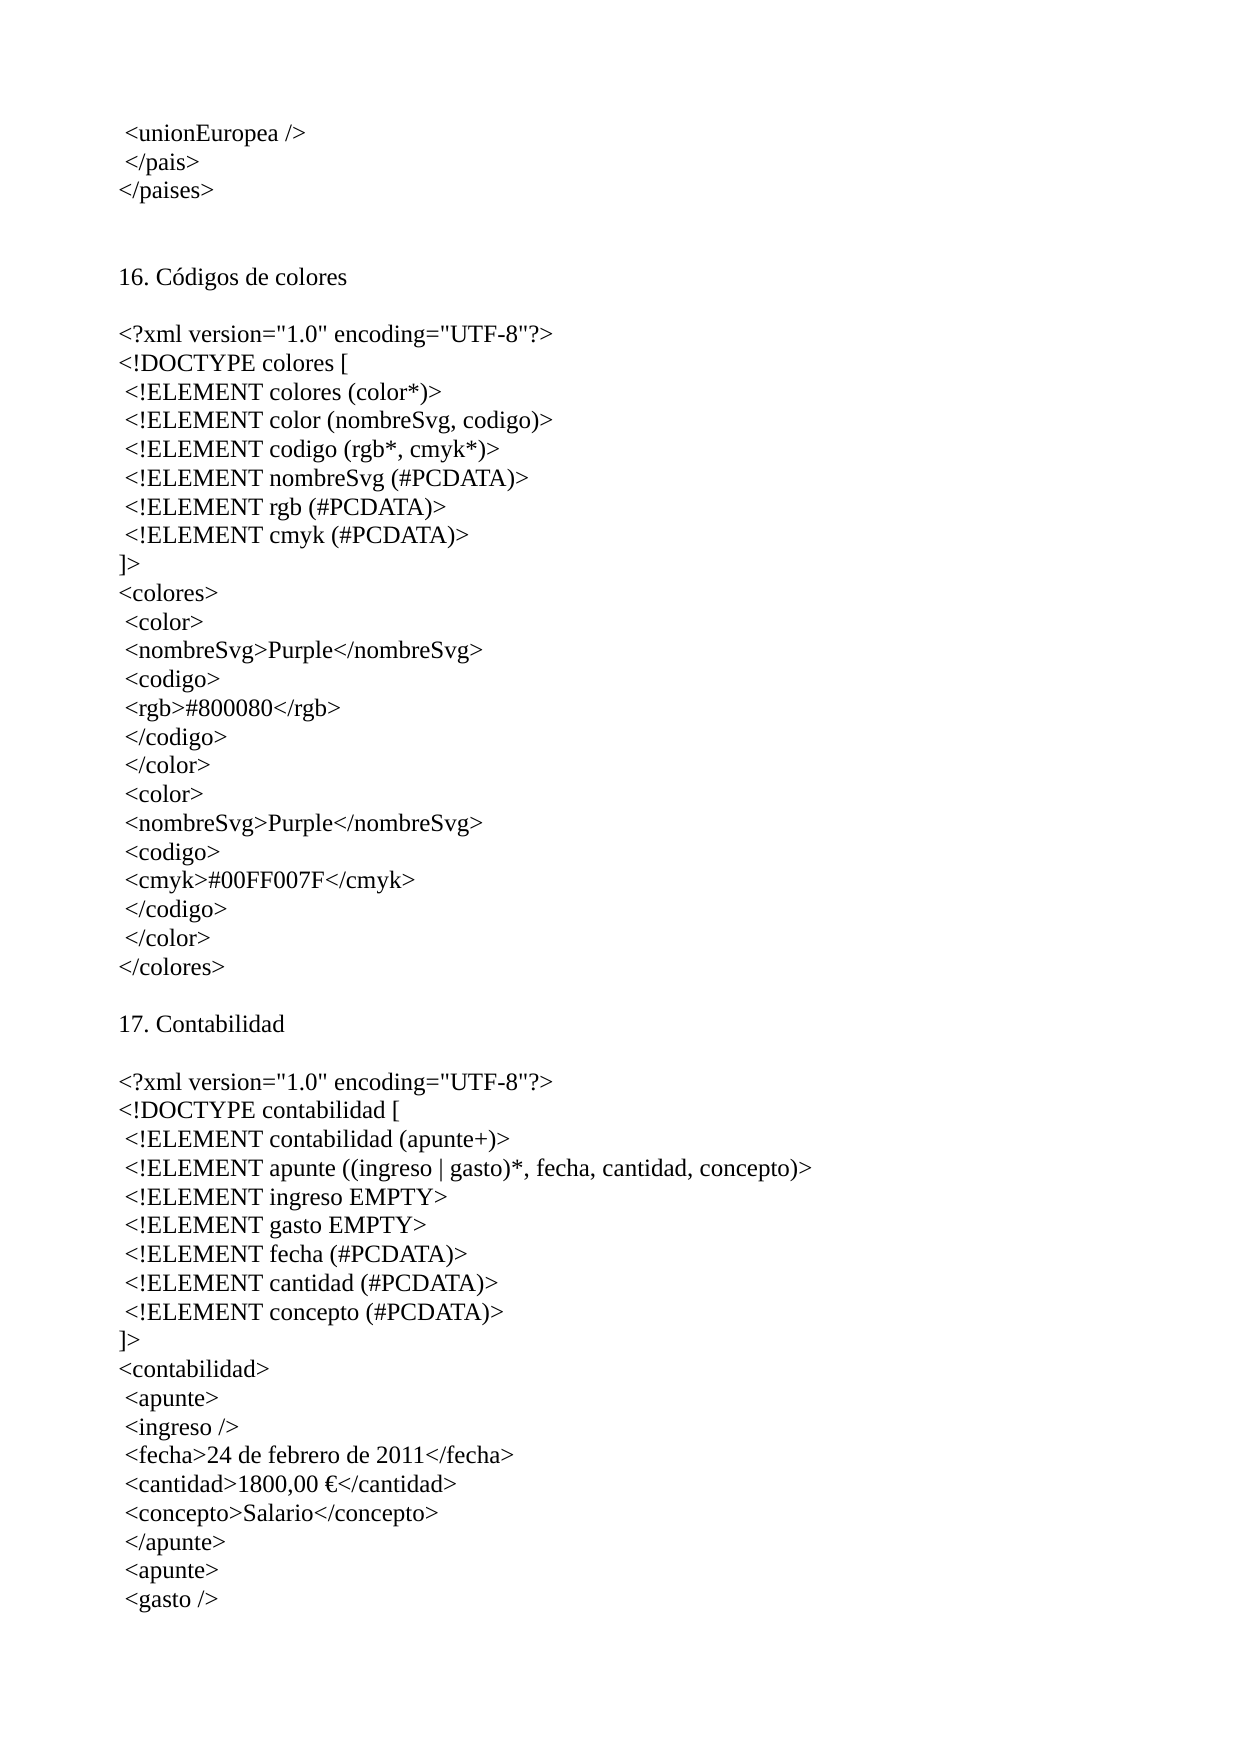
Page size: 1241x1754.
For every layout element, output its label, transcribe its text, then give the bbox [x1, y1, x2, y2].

text <!DOCTYPE contabilidad [ [118, 1096, 1122, 1124]
text <cmyk>#00FF007F</cmyk> [118, 866, 1122, 894]
text </colores> [118, 952, 1122, 981]
text ]> [118, 1326, 1122, 1354]
text <concepto>Salario</concepto> [118, 1498, 1122, 1527]
text <!ELEMENT fecha (#PCDATA)> [118, 1239, 1122, 1268]
text </codigo> [118, 722, 1122, 751]
text <nombreSvg>Purple</nombreSvg> [118, 636, 1122, 664]
text <codigo> [118, 664, 1122, 693]
text <!ELEMENT colores (color*)> [118, 377, 1122, 406]
text </color> [118, 751, 1122, 779]
text <fecha>24 de febrero de 2011</fecha> [118, 1441, 1122, 1469]
text </codigo> [118, 894, 1122, 923]
text <contabilidad> [118, 1354, 1122, 1383]
text </apunte> [118, 1527, 1122, 1556]
text <!ELEMENT gasto EMPTY> [118, 1211, 1122, 1239]
text <gasto /> [118, 1584, 1122, 1613]
text <apunte> [118, 1556, 1122, 1584]
text ]> [118, 549, 1122, 578]
text </pais> [118, 147, 1122, 176]
text <apunte> [118, 1383, 1122, 1412]
text <colores> [118, 578, 1122, 607]
text <color> [118, 779, 1122, 808]
text <!ELEMENT apunte ((ingreso | gasto)*, fecha, cantidad, concepto)> [118, 1153, 1122, 1182]
text <!ELEMENT contabilidad (apunte+)> [118, 1124, 1122, 1153]
text <ingreso /> [118, 1412, 1122, 1441]
text <?xml version="1.0" encoding="UTF-8"?> [118, 1067, 1122, 1096]
text <cantidad>1800,00 €</cantidad> [118, 1469, 1122, 1498]
text <!ELEMENT rgb (#PCDATA)> [118, 492, 1122, 521]
text <!DOCTYPE colores [ [118, 348, 1122, 377]
text 17. Contabilidad [118, 1009, 1122, 1038]
text <unionEuropea /> [118, 118, 1122, 147]
text <!ELEMENT nombreSvg (#PCDATA)> [118, 463, 1122, 492]
text <?xml version="1.0" encoding="UTF-8"?> [118, 319, 1122, 348]
text <nombreSvg>Purple</nombreSvg> [118, 808, 1122, 837]
text <!ELEMENT cmyk (#PCDATA)> [118, 521, 1122, 549]
text <!ELEMENT concepto (#PCDATA)> [118, 1297, 1122, 1326]
text <rgb>#800080</rgb> [118, 693, 1122, 722]
text </color> [118, 923, 1122, 952]
text <!ELEMENT color (nombreSvg, codigo)> [118, 406, 1122, 434]
text <!ELEMENT codigo (rgb*, cmyk*)> [118, 434, 1122, 463]
text </paises> [118, 176, 1122, 204]
text 16. Códigos de colores [118, 262, 1122, 291]
text <codigo> [118, 837, 1122, 866]
text <!ELEMENT ingreso EMPTY> [118, 1182, 1122, 1211]
text <!ELEMENT cantidad (#PCDATA)> [118, 1268, 1122, 1297]
text <color> [118, 607, 1122, 636]
